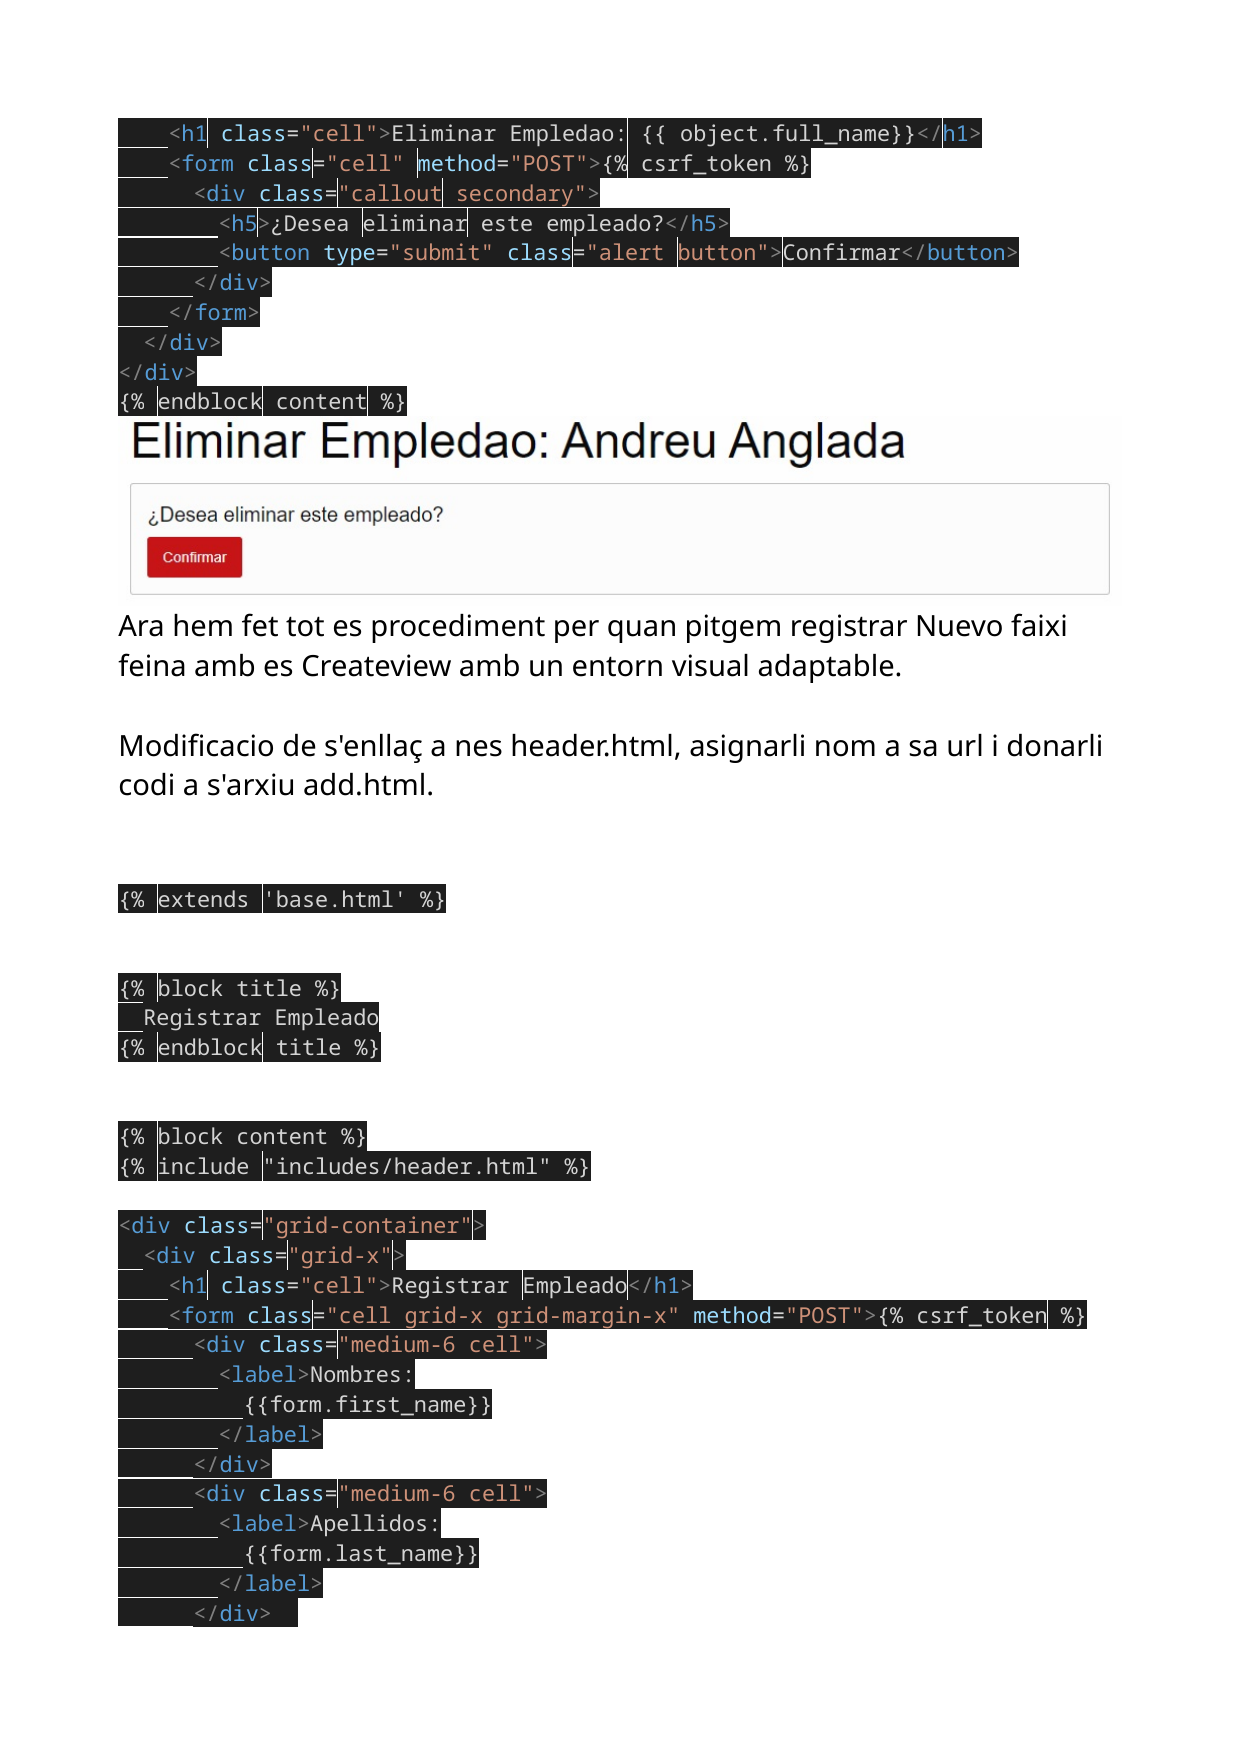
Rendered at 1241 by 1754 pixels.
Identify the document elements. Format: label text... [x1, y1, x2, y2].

text </label> [118, 1568, 1122, 1598]
text {% include "includes/header.html" %} [118, 1151, 1122, 1181]
text Modificacio de s'enllaç a nes header.html, asignarli nom a sa url i donarli codi a s'arxiu add.html. [118, 725, 1122, 804]
text </label> [118, 1419, 1122, 1449]
text <h1 class="cell">Registrar Empleado</h1> [118, 1270, 1122, 1300]
text </div> [118, 356, 1122, 386]
text <div class="medium-6 cell"> [118, 1478, 1122, 1508]
text {% endblock title %} [118, 1032, 1122, 1062]
text </div> [118, 267, 1122, 297]
text <h1 class="cell">Eliminar Empledao: {{ object.full_name}}</h1> [118, 118, 1122, 148]
text <div class="grid-x"> [118, 1240, 1122, 1270]
text <div class="callout secondary"> [118, 178, 1122, 207]
text </div> [118, 1598, 1122, 1627]
text <form class="cell" method="POST">{% csrf_token %} [118, 148, 1122, 178]
text <div class="medium-6 cell"> [118, 1329, 1122, 1359]
text <button type="submit" class="alert button">Confirmar</button> [118, 237, 1122, 267]
text Ara hem fet tot es procediment per quan pitgem registrar Nuevo faixi feina amb es Createview amb un entorn visual adaptable. [118, 606, 1122, 685]
text <label>Nombres: [118, 1359, 1122, 1389]
text Registrar Empleado [118, 1002, 1122, 1032]
text </div> [118, 1449, 1122, 1478]
text <div class="grid-container"> [118, 1210, 1122, 1240]
text </form> [118, 297, 1122, 327]
text </div> [118, 327, 1122, 356]
text {% endblock content %} [118, 386, 1122, 416]
text {{form.first_name}} [118, 1389, 1122, 1419]
text <h5>¿Desea eliminar este empleado?</h5> [118, 207, 1122, 237]
text {{form.last_name}} [118, 1538, 1122, 1568]
text <form class="cell grid-x grid-margin-x" method="POST">{% csrf_token %} [118, 1300, 1122, 1329]
text {% block content %} [118, 1121, 1122, 1151]
text {% block title %} [118, 972, 1122, 1002]
picture [118, 416, 1123, 606]
text {% extends 'base.html' %} [118, 883, 1122, 913]
text <label>Apellidos: [118, 1508, 1122, 1538]
